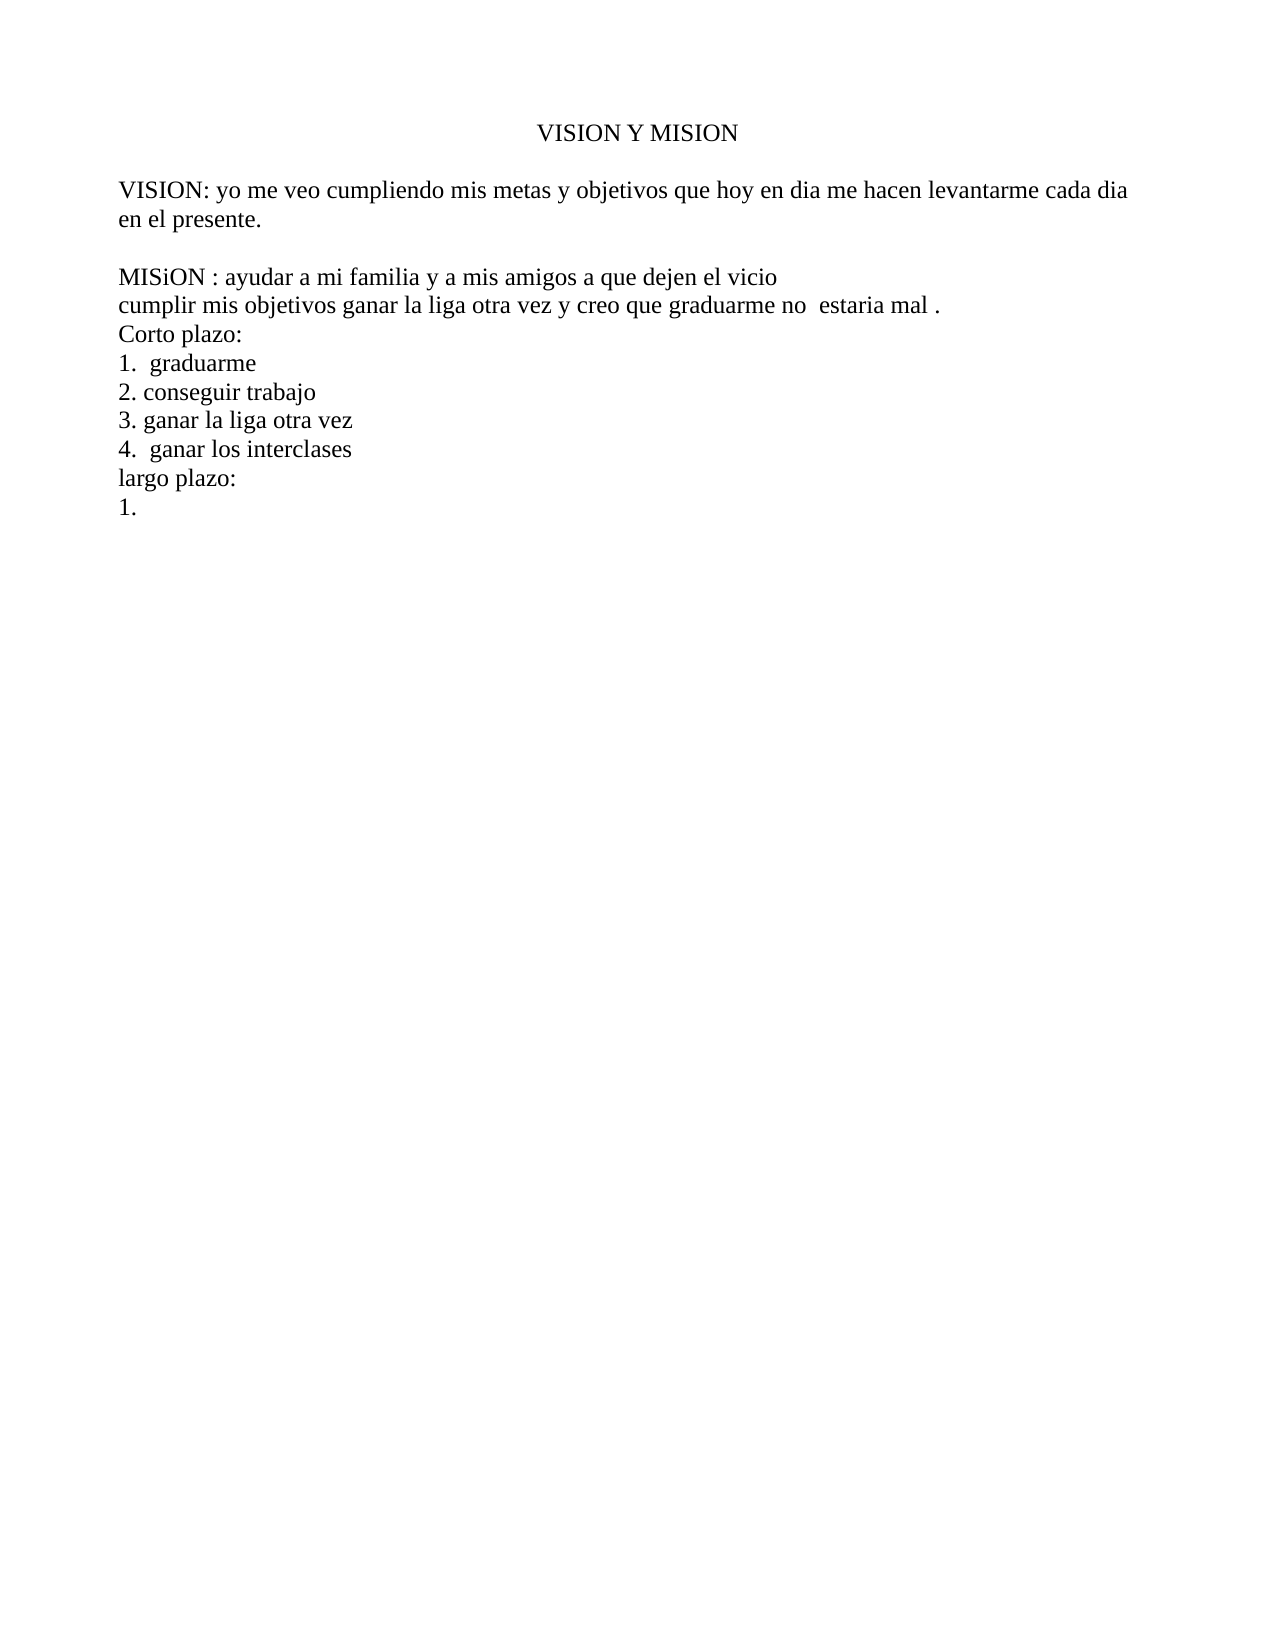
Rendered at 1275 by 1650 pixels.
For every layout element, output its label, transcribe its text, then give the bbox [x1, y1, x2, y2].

text Corto plazo: [118, 319, 1157, 348]
text VISION: yo me veo cumpliendo mis metas y objetivos que hoy en dia me hacen levantarme cada dia en el presente. [118, 176, 1157, 233]
text 1. [118, 492, 1157, 521]
text 4. ganar los interclases [118, 434, 1157, 463]
text 2. conseguir trabajo [118, 377, 1157, 406]
text 1. graduarme [118, 348, 1157, 377]
text VISION Y MISION [118, 118, 1157, 147]
text 3. ganar la liga otra vez [118, 406, 1157, 434]
text MISiON : ayudar a mi familia y a mis amigos a que dejen el vicio [118, 262, 1157, 291]
text cumplir mis objetivos ganar la liga otra vez y creo que graduarme no estaria mal . [118, 291, 1157, 319]
text largo plazo: [118, 463, 1157, 492]
